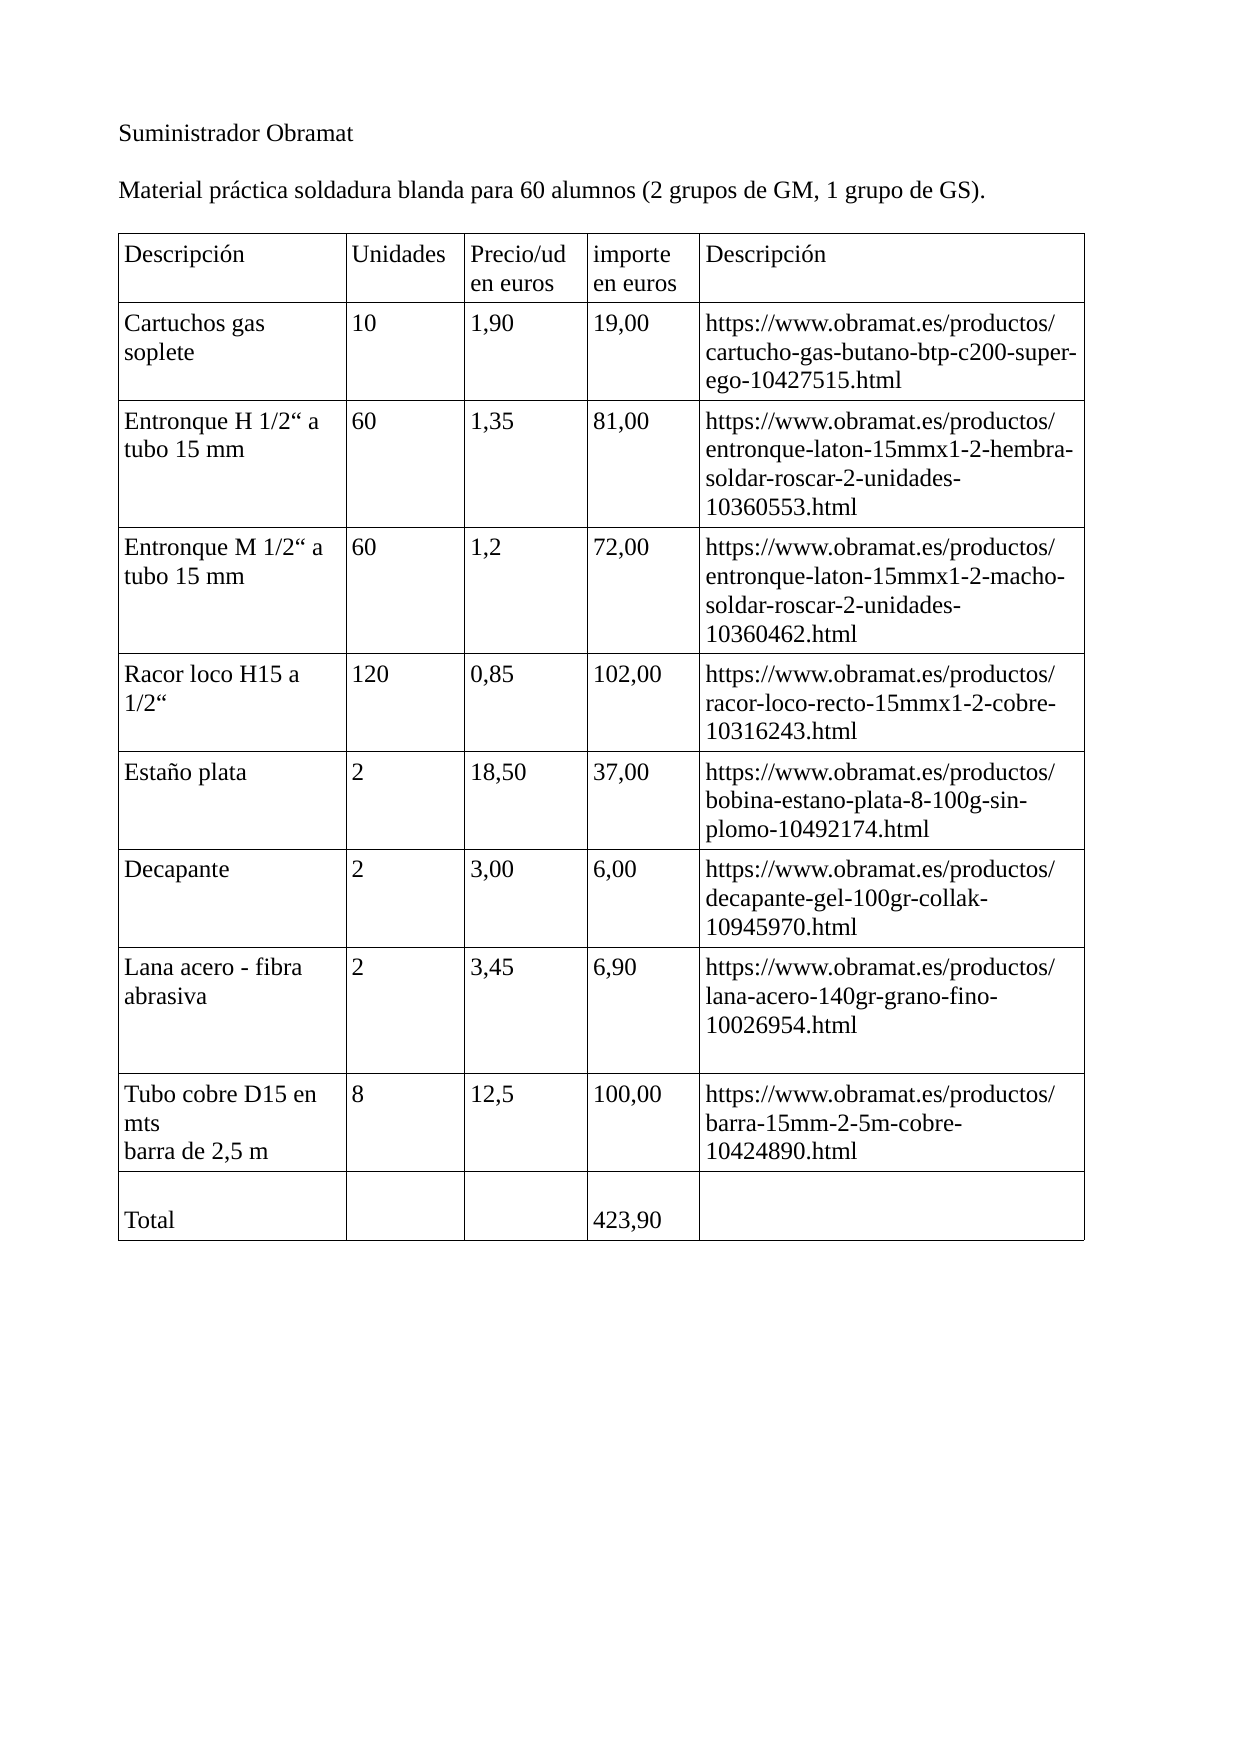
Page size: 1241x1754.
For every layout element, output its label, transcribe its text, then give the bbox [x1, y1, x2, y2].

table_cell 1,35 [465, 401, 587, 527]
table_cell Racor loco H15 a 1/2“ [119, 654, 346, 751]
table_cell Tubo cobre D15 en mts barra de 2,5 m [119, 1074, 346, 1171]
text Suministrador Obramat [118, 118, 1122, 147]
table_cell https://www.obramat.es/productos/lana-acero-140gr-grano-fino-10026954.html [700, 948, 1084, 1073]
table_cell 19,00 [588, 303, 699, 400]
table_header Descripción [700, 234, 1084, 302]
table_cell 1,2 [465, 528, 587, 653]
table_cell 72,00 [588, 528, 699, 653]
table_cell 12,5 [465, 1074, 587, 1171]
table_cell [700, 1172, 1084, 1240]
table_cell 2 [347, 752, 464, 849]
table_cell 60 [347, 528, 464, 653]
table_cell Lana acero - fibra abrasiva [119, 948, 346, 1073]
table_cell 423,90 [588, 1172, 699, 1240]
table_cell [465, 1172, 587, 1240]
table_cell 100,00 [588, 1074, 699, 1171]
table_cell 81,00 [588, 401, 699, 527]
table_cell https://www.obramat.es/productos/entronque-laton-15mmx1-2-hembra-soldar-roscar-2-unidades-10360553.html [700, 401, 1084, 527]
table_cell 18,50 [465, 752, 587, 849]
table_cell Decapante [119, 850, 346, 947]
table_cell 60 [347, 401, 464, 527]
table_header Precio/ud en euros [465, 234, 587, 302]
table_cell https://www.obramat.es/productos/decapante-gel-100gr-collak-10945970.html [700, 850, 1084, 947]
table_header importe en euros [588, 234, 699, 302]
table_cell 1,90 [465, 303, 587, 400]
table_cell 10 [347, 303, 464, 400]
table_cell 120 [347, 654, 464, 751]
table_cell Entronque H 1/2“ a tubo 15 mm [119, 401, 346, 527]
table_cell Total [119, 1172, 346, 1240]
table_cell 0,85 [465, 654, 587, 751]
table_cell [347, 1172, 464, 1240]
table_cell Estaño plata [119, 752, 346, 849]
table_cell 6,00 [588, 850, 699, 947]
table_header Descripción [119, 234, 346, 302]
table_cell 8 [347, 1074, 464, 1171]
table_header Unidades [347, 234, 464, 302]
table_cell https://www.obramat.es/productos/entronque-laton-15mmx1-2-macho-soldar-roscar-2-unidades-10360462.html [700, 528, 1084, 653]
table_cell 37,00 [588, 752, 699, 849]
table_cell 2 [347, 948, 464, 1073]
table_cell 6,90 [588, 948, 699, 1073]
table_cell https://www.obramat.es/productos/bobina-estano-plata-8-100g-sin-plomo-10492174.html [700, 752, 1084, 849]
table_cell 2 [347, 850, 464, 947]
table_cell Cartuchos gas soplete [119, 303, 346, 400]
table_cell https://www.obramat.es/productos/racor-loco-recto-15mmx1-2-cobre-10316243.html [700, 654, 1084, 751]
table_cell https://www.obramat.es/productos/cartucho-gas-butano-btp-c200-super-ego-10427515.html [700, 303, 1084, 400]
text Material práctica soldadura blanda para 60 alumnos (2 grupos de GM, 1 grupo de GS). [118, 176, 1122, 204]
table_cell 102,00 [588, 654, 699, 751]
table_cell 3,45 [465, 948, 587, 1073]
table_cell https://www.obramat.es/productos/barra-15mm-2-5m-cobre-10424890.html [700, 1074, 1084, 1171]
table_cell 3,00 [465, 850, 587, 947]
table_cell Entronque M 1/2“ a tubo 15 mm [119, 528, 346, 653]
